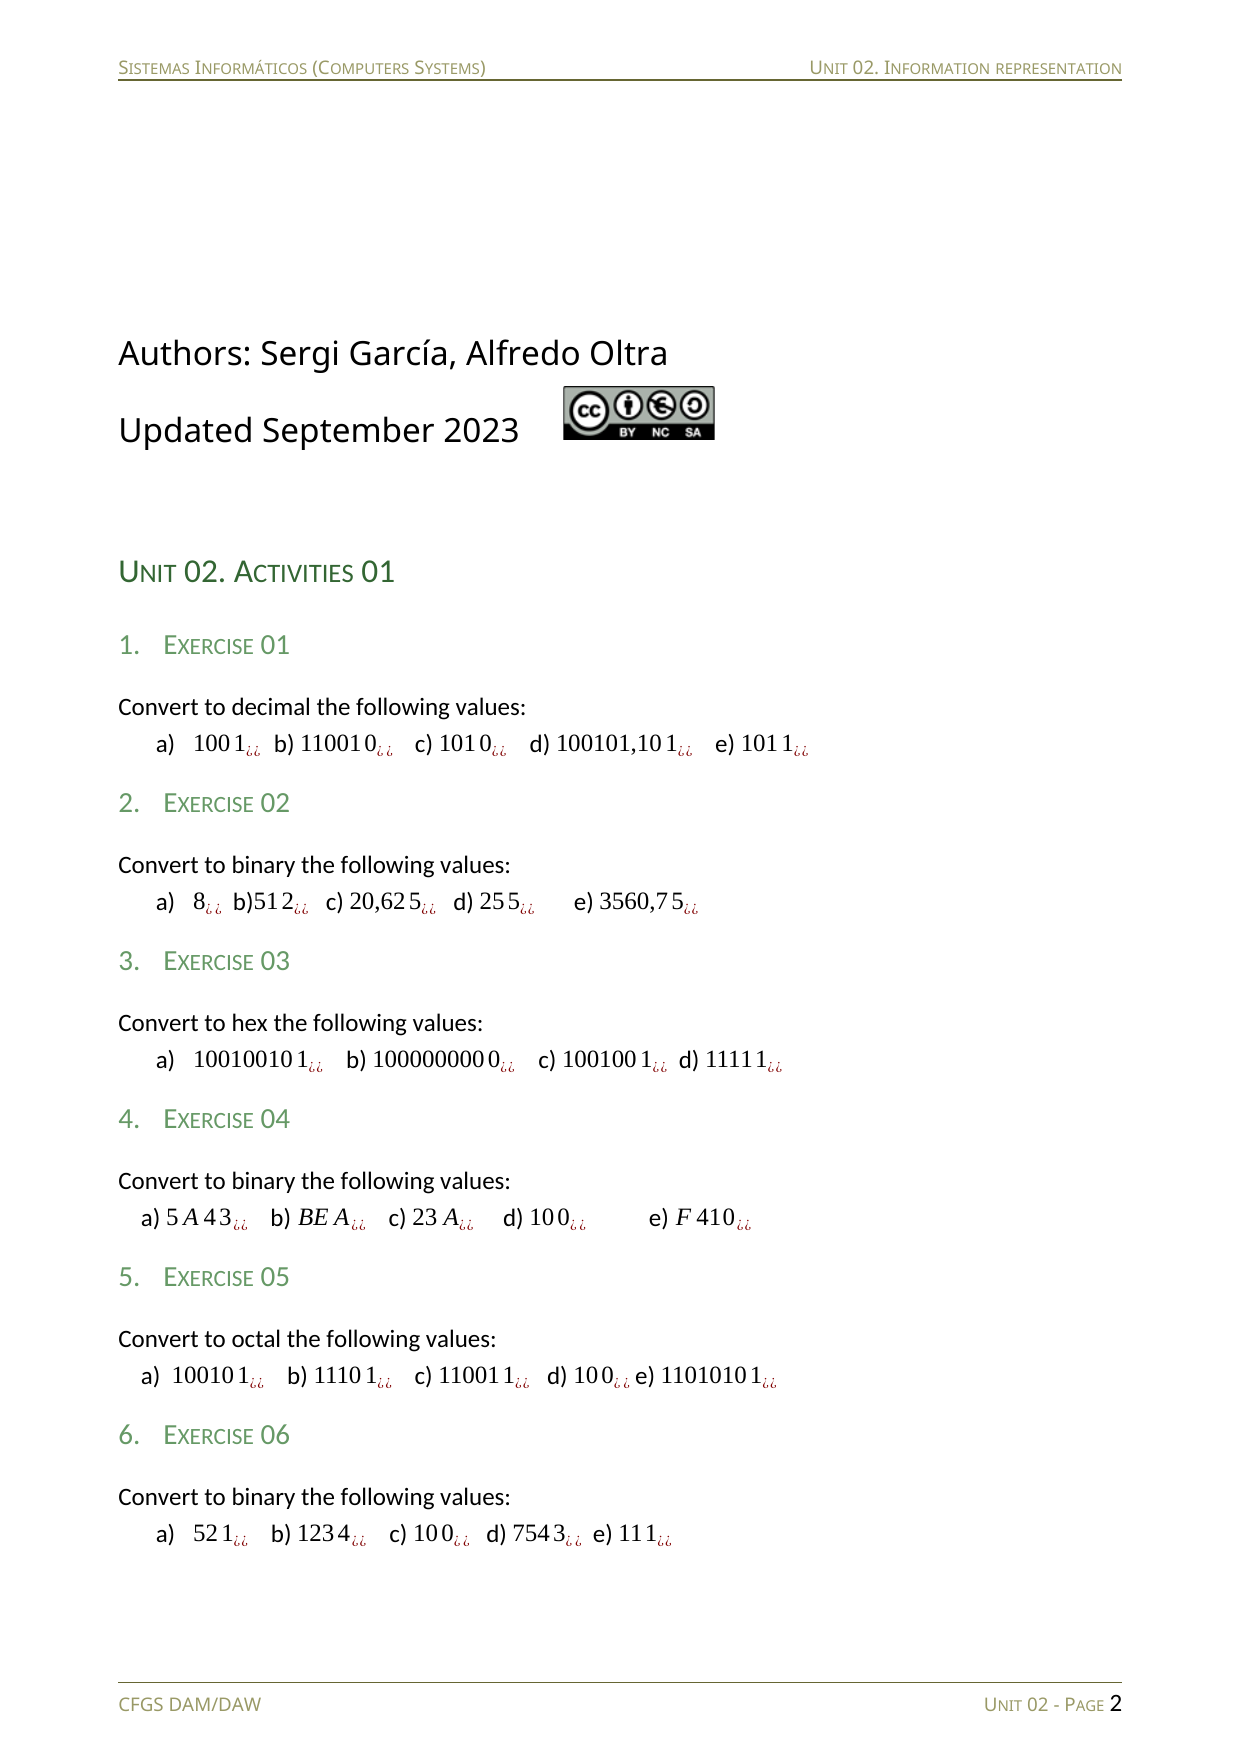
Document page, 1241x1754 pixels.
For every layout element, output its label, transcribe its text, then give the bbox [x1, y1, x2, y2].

text a) b) c) d) e) [118, 1361, 1122, 1391]
subtitle Exercise 02 [118, 784, 1122, 819]
subtitle Exercise 05 [118, 1258, 1122, 1293]
picture [563, 386, 715, 440]
text Convert to decimal the following values: [118, 691, 1122, 722]
text Convert to binary the following values: [118, 1482, 1122, 1512]
text Updated September 2023 [118, 407, 1122, 453]
list b) c) d) e) [156, 1518, 1122, 1549]
subtitle Exercise 04 [118, 1100, 1122, 1135]
subtitle Exercise 01 [118, 626, 1122, 661]
text Authors: Sergi García, Alfredo Oltra [118, 329, 1122, 375]
text Convert to binary the following values: [118, 849, 1122, 880]
text Convert to octal the following values: [118, 1323, 1122, 1354]
list b) c) d) e) [156, 728, 1122, 759]
subtitle Exercise 06 [118, 1416, 1122, 1451]
text Unit 02. Activities 01 [118, 550, 1122, 591]
subtitle Exercise 03 [118, 942, 1122, 977]
text Convert to binary the following values: [118, 1166, 1122, 1196]
text a) b) c) d) e) [118, 1202, 1122, 1233]
list b) c) d) e) [156, 886, 1122, 917]
text Convert to hex the following values: [118, 1007, 1122, 1038]
list b) c) d) [156, 1044, 1122, 1075]
